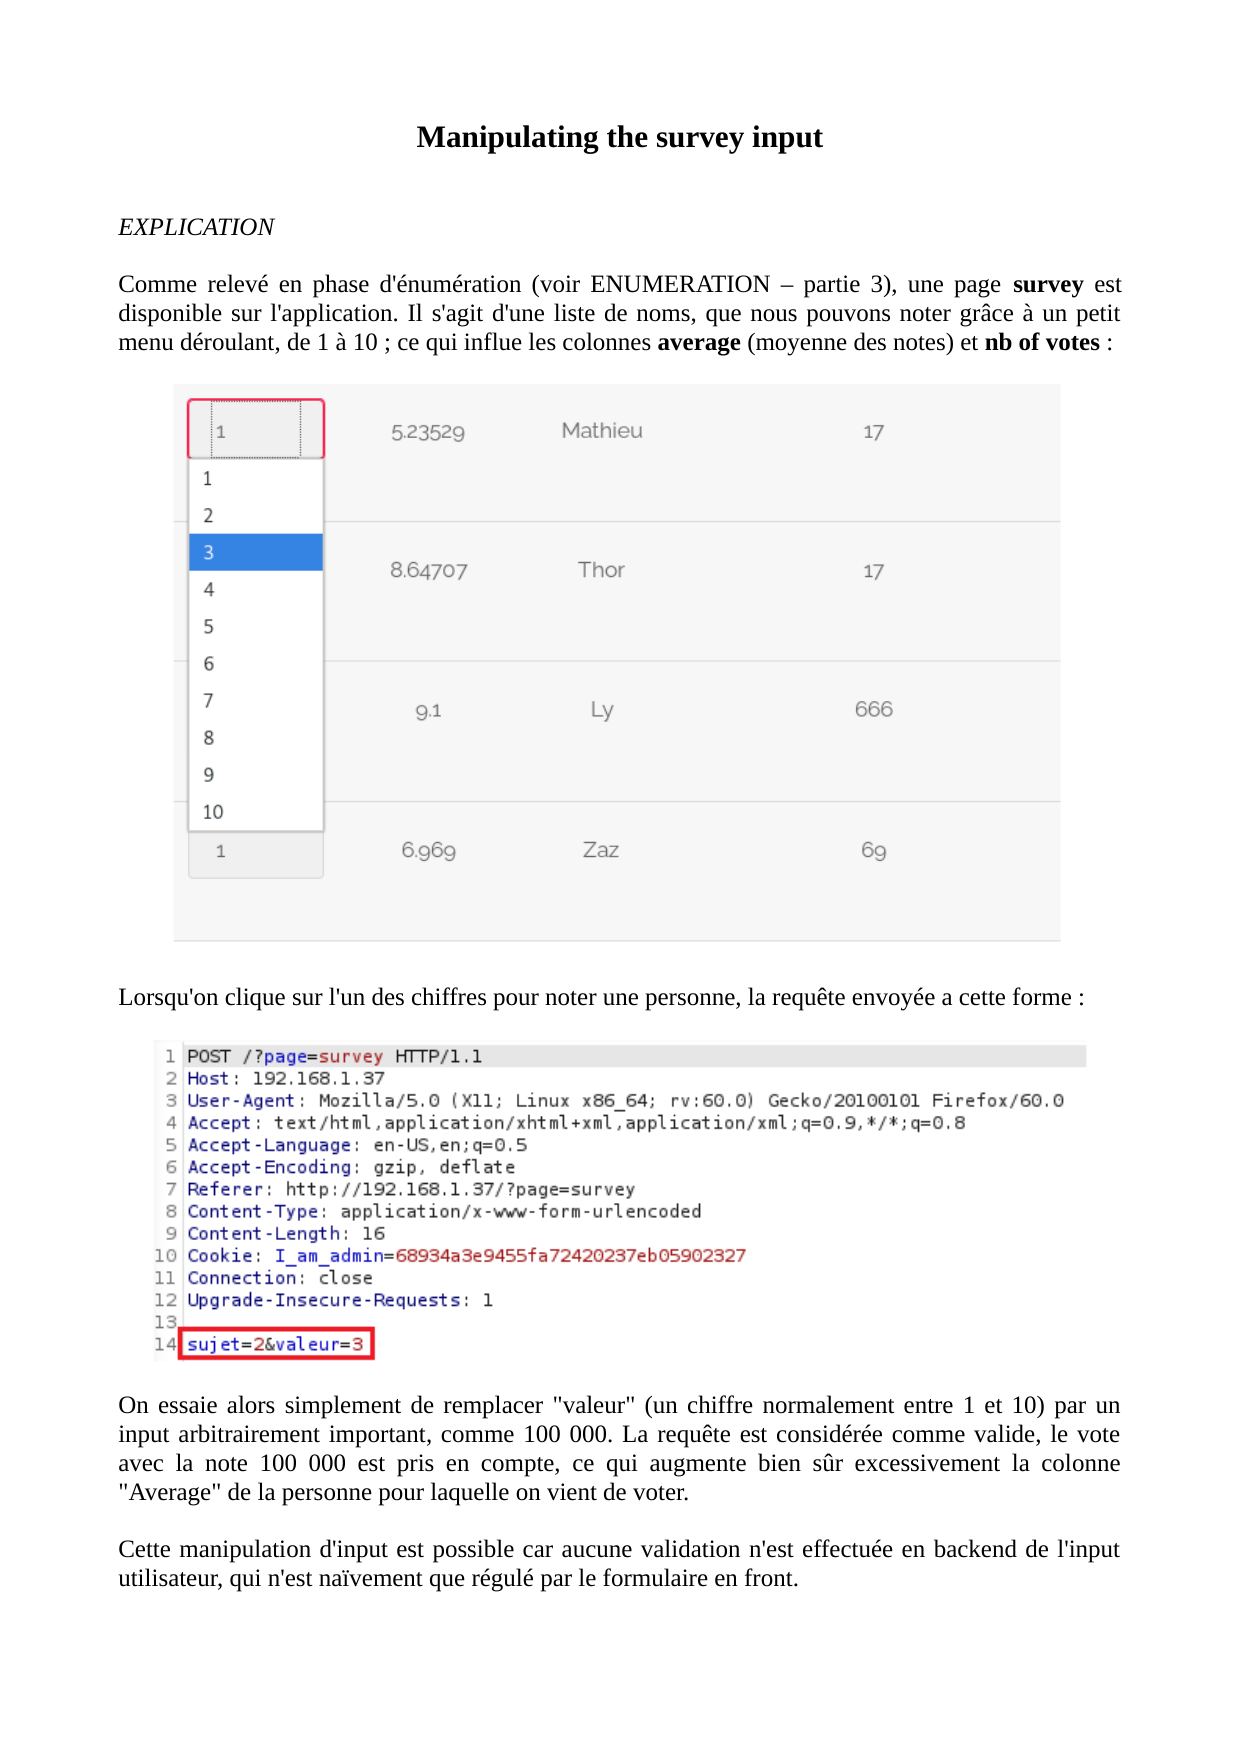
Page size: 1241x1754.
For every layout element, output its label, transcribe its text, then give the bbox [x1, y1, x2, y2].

text Manipulating the survey input [118, 118, 1122, 154]
text Lorsqu'on clique sur l'un des chiffres pour noter une personne, la requête envoyée a cette forme : [118, 982, 1122, 1011]
text EXPLICATION [118, 212, 1122, 240]
text Comme relevé en phase d'énumération (voir ENUMERATION – partie 3), une page survey est disponible sur l'application. Il s'agit d'une liste de noms, que nous pouvons noter grâce à un petit menu déroulant, de 1 à 10 ; ce qui influe les colonnes average (moyenne des notes) et nb of votes : [118, 269, 1122, 355]
text On essaie alors simplement de remplacer "valeur" (un chiffre normalement entre 1 et 10) par un input arbitrairement important, comme 100 000. La requête est considérée comme valide, le vote avec la note 100 000 est pris en compte, ce qui augmente bien sûr excessivement la colonne "Average" de la personne pour laquelle on vient de voter. [118, 1391, 1122, 1506]
text Cette manipulation d'input est possible car aucune validation n'est effectuée en backend de l'input utilisateur, qui n'est naïvement que régulé par le formulaire en front. [118, 1534, 1122, 1592]
